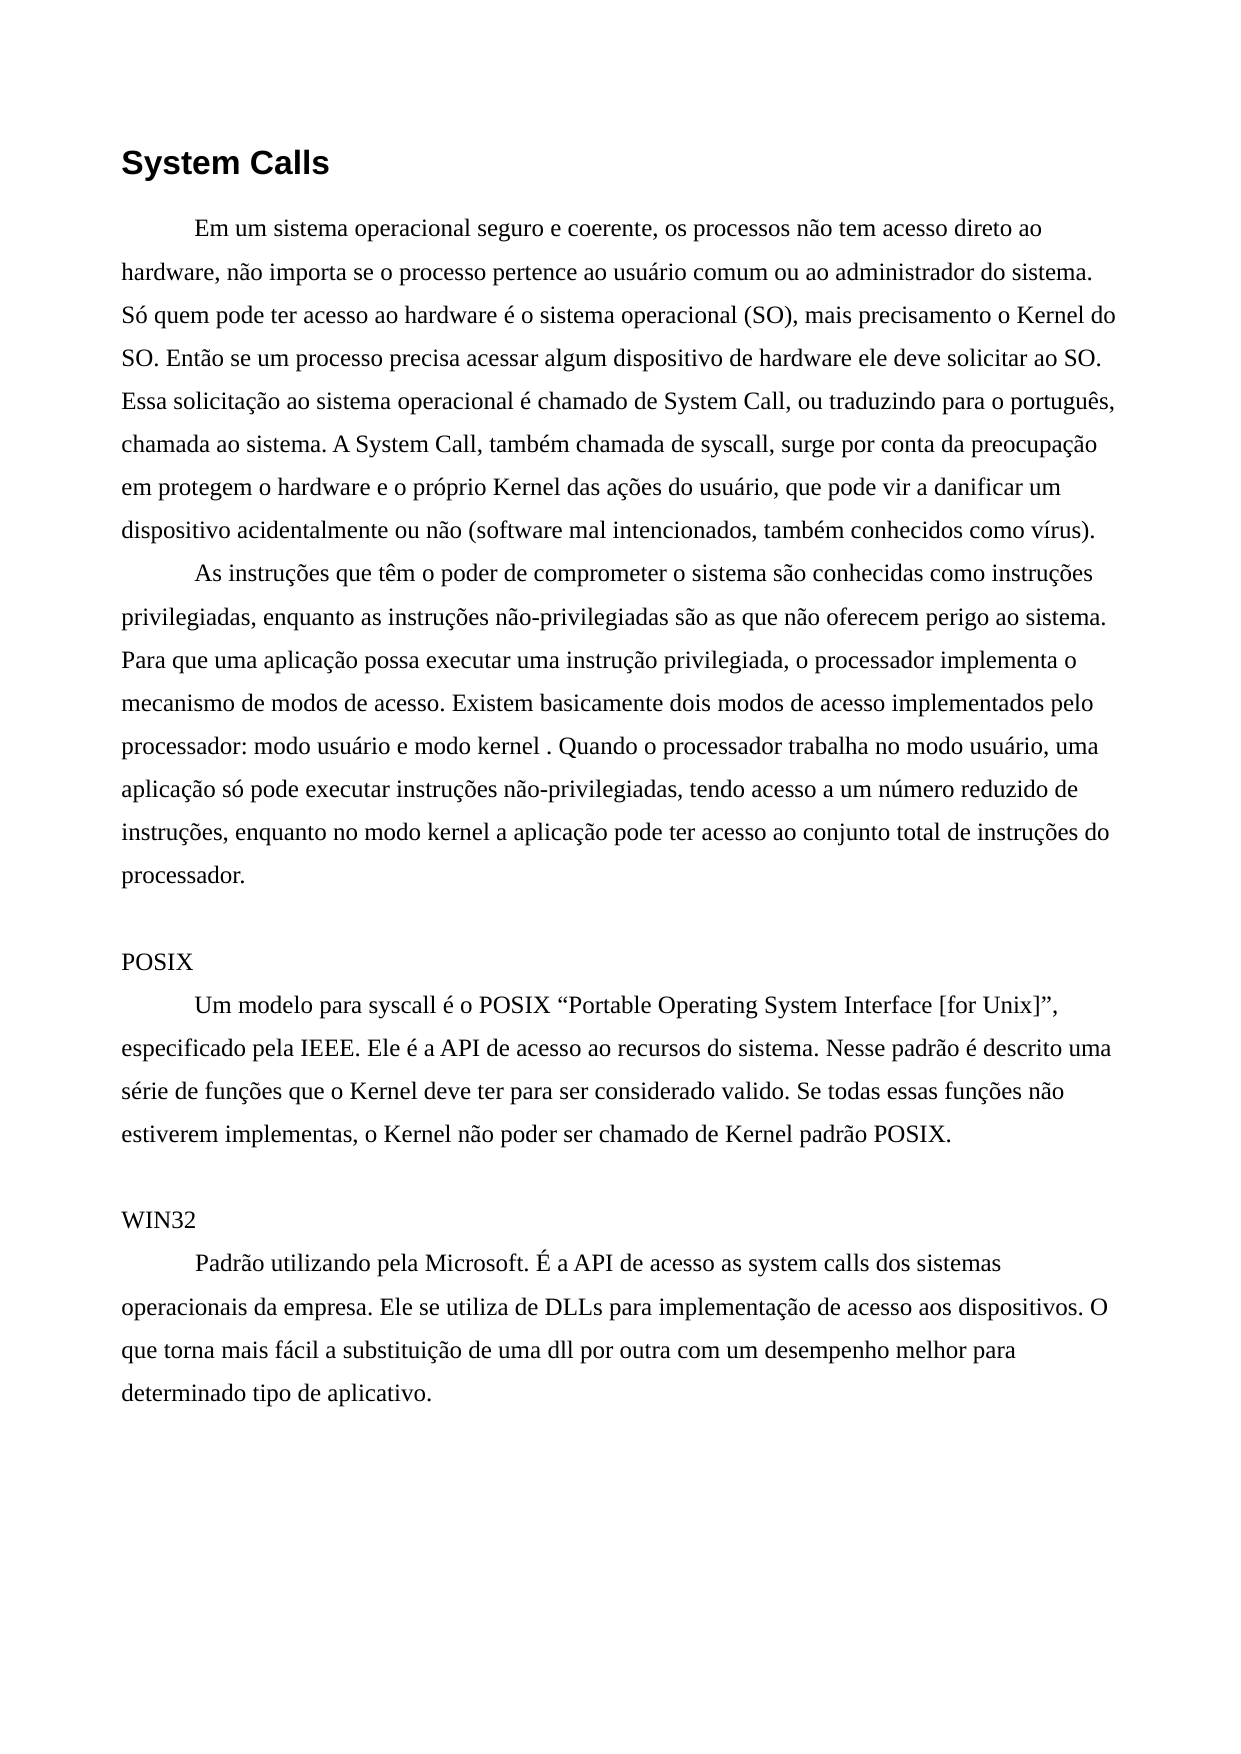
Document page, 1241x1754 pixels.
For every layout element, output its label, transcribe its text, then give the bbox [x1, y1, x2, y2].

text POSIX [121, 947, 1122, 975]
subtitle System Calls [121, 143, 1122, 182]
text Um modelo para syscall é o POSIX “Portable Operating System Interface [for Unix]”, especificado pela IEEE. Ele é a API de acesso ao recursos do sistema. Nesse padrão é descrito uma série de funções que o Kernel deve ter para ser considerado valido. Se todas essas funções não estiverem implementas, o Kernel não poder ser chamado de Kernel padrão POSIX. [121, 990, 1122, 1148]
text WIN32 [121, 1205, 1122, 1234]
text As instruções que têm o poder de comprometer o sistema são conhecidas como instruções privilegiadas, enquanto as instruções não-privilegiadas são as que não oferecem perigo ao sistema. Para que uma aplicação possa executar uma instrução privilegiada, o processador implementa o mecanismo de modos de acesso. Existem basicamente dois modos de acesso implementados pelo processador: modo usuário e modo kernel . Quando o processador trabalha no modo usuário, uma aplicação só pode executar instruções não-privilegiadas, tendo acesso a um número reduzido de instruções, enquanto no modo kernel a aplicação pode ter acesso ao conjunto total de instruções do processador. [121, 558, 1122, 889]
text Padrão utilizando pela Microsoft. É a API de acesso as system calls dos sistemas operacionais da empresa. Ele se utiliza de DLLs para implementação de acesso aos dispositivos. O que torna mais fácil a substituição de uma dll por outra com um desempenho melhor para determinado tipo de aplicativo. [121, 1248, 1122, 1407]
text Em um sistema operacional seguro e coerente, os processos não tem acesso direto ao hardware, não importa se o processo pertence ao usuário comum ou ao administrador do sistema. Só quem pode ter acesso ao hardware é o sistema operacional (SO), mais precisamento o Kernel do SO. Então se um processo precisa acessar algum dispositivo de hardware ele deve solicitar ao SO. Essa solicitação ao sistema operacional é chamado de System Call, ou traduzindo para o português, chamada ao sistema. A System Call, também chamada de syscall, surge por conta da preocupação em protegem o hardware e o próprio Kernel das ações do usuário, que pode vir a danificar um dispositivo acidentalmente ou não (software mal intencionados, também conhecidos como vírus). [121, 213, 1122, 544]
